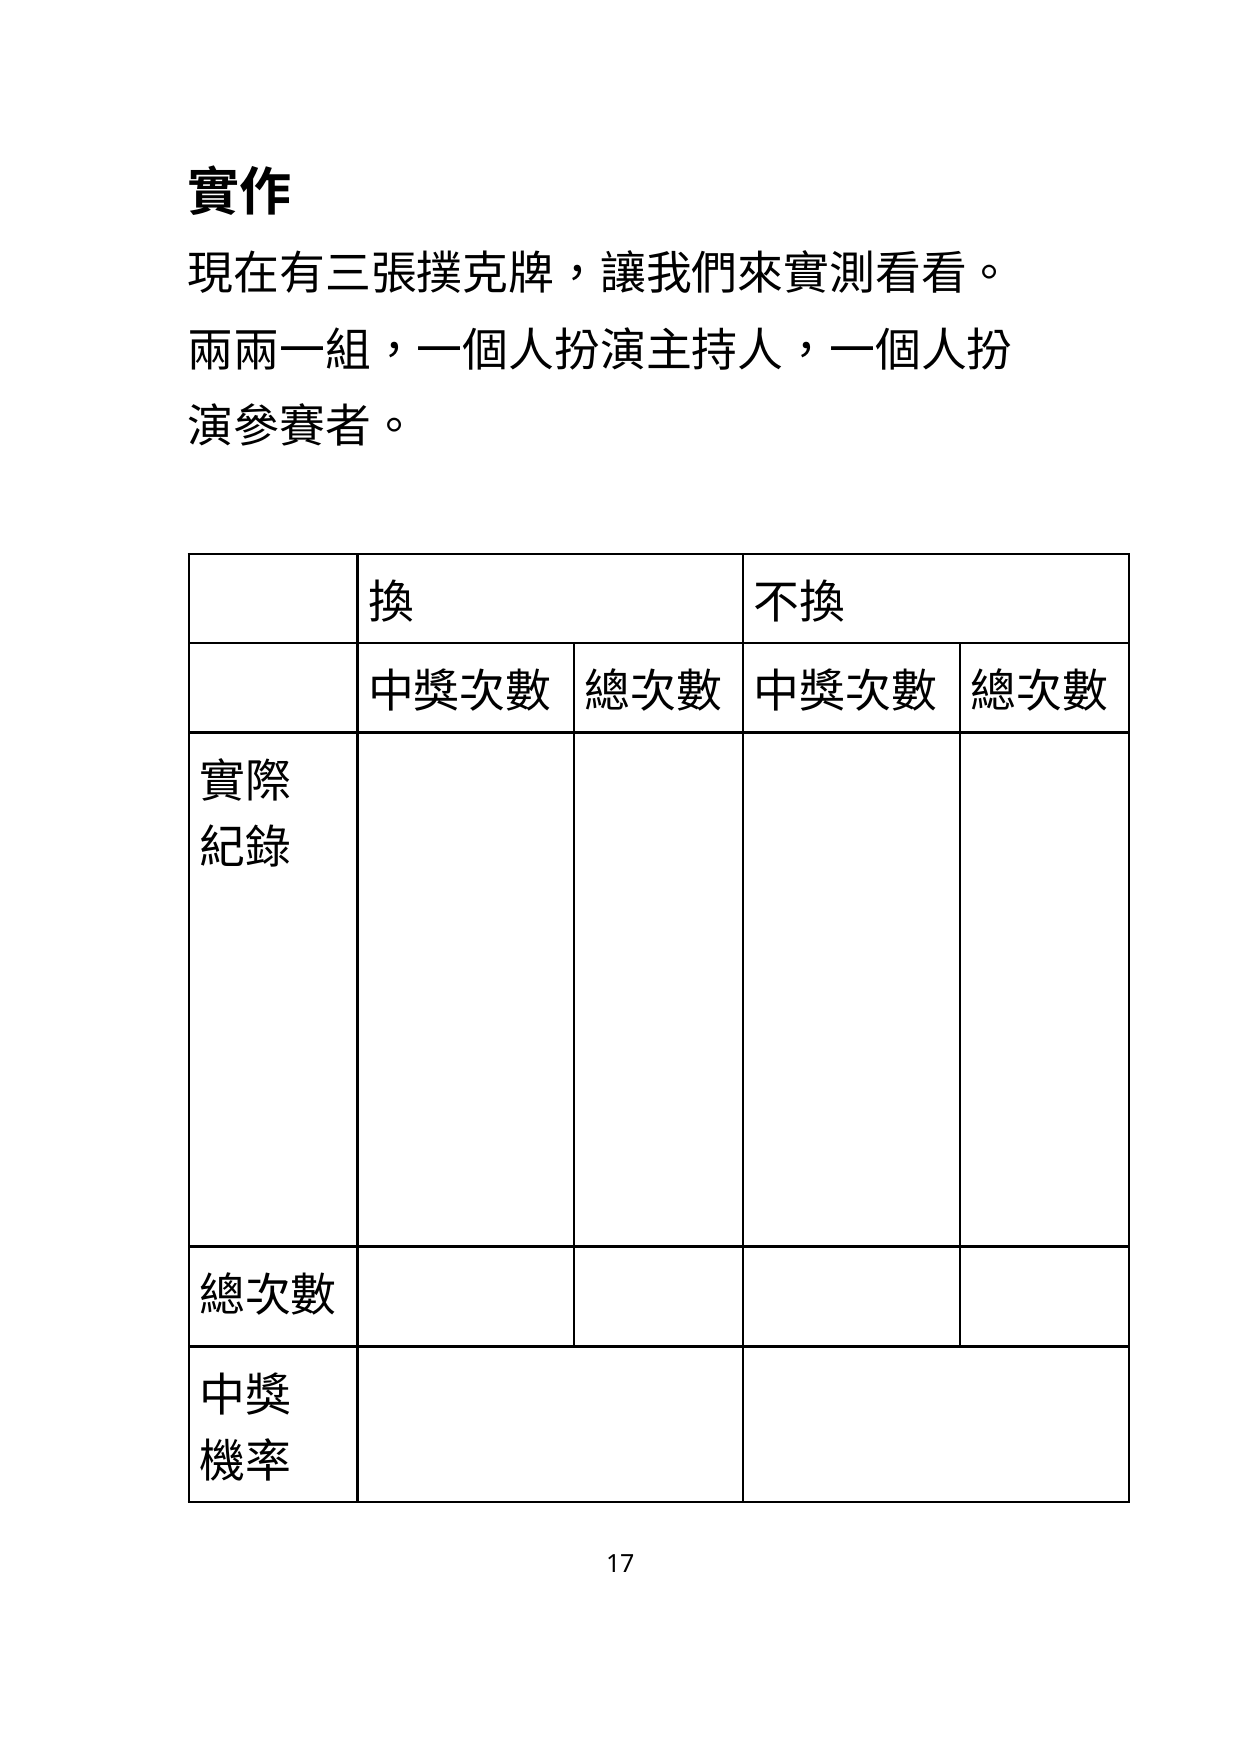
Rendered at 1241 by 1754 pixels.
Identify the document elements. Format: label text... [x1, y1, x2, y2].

table_cell 總次數 [190, 1248, 356, 1345]
table_cell 總次數 [575, 644, 742, 731]
table_header 換 [359, 555, 742, 642]
table_cell 中獎次數 [359, 644, 573, 731]
table_header [190, 555, 356, 642]
table_cell [961, 734, 1128, 1245]
table_cell [575, 734, 742, 1245]
text 現在有三張撲克牌，讓我們來實測看看。 [187, 237, 1053, 303]
table_cell [961, 1248, 1128, 1345]
table_cell [744, 1248, 959, 1345]
table_cell [575, 1248, 742, 1345]
text 兩兩一組，一個人扮演主持人，一個人扮演參賽者。 [187, 313, 1053, 456]
table_cell [359, 734, 573, 1245]
table_cell [190, 644, 356, 731]
table_cell [744, 1348, 1128, 1501]
table_cell 總次數 [961, 644, 1128, 731]
table_cell [359, 1248, 573, 1345]
text 實作 [187, 150, 1053, 225]
table_cell [359, 1348, 742, 1501]
table_cell 實際 紀錄 [190, 734, 356, 1245]
table_header 不換 [744, 555, 1128, 642]
table_cell [744, 734, 959, 1245]
table_cell 中獎 機率 [190, 1348, 356, 1501]
table_cell 中獎次數 [744, 644, 959, 731]
